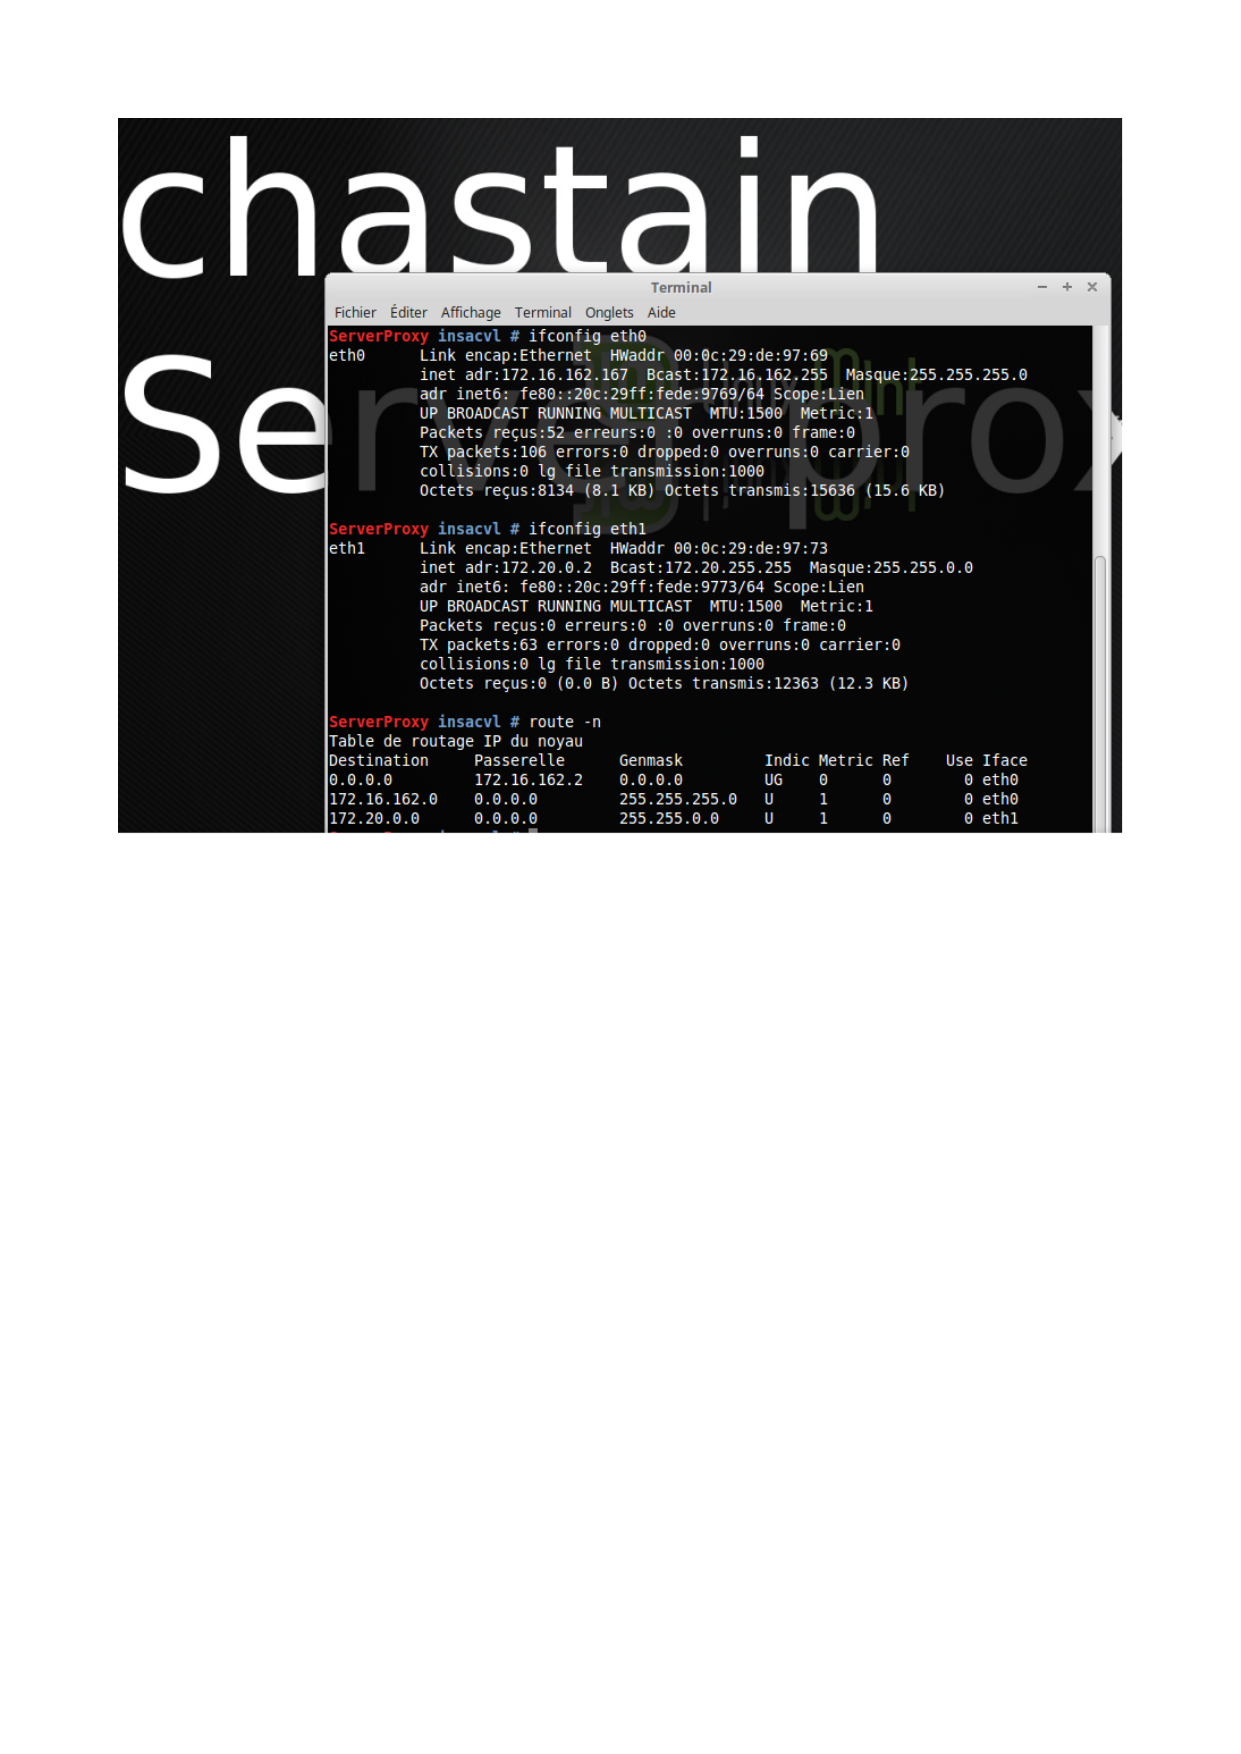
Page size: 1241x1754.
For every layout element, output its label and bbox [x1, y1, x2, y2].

picture [118, 118, 1123, 834]
